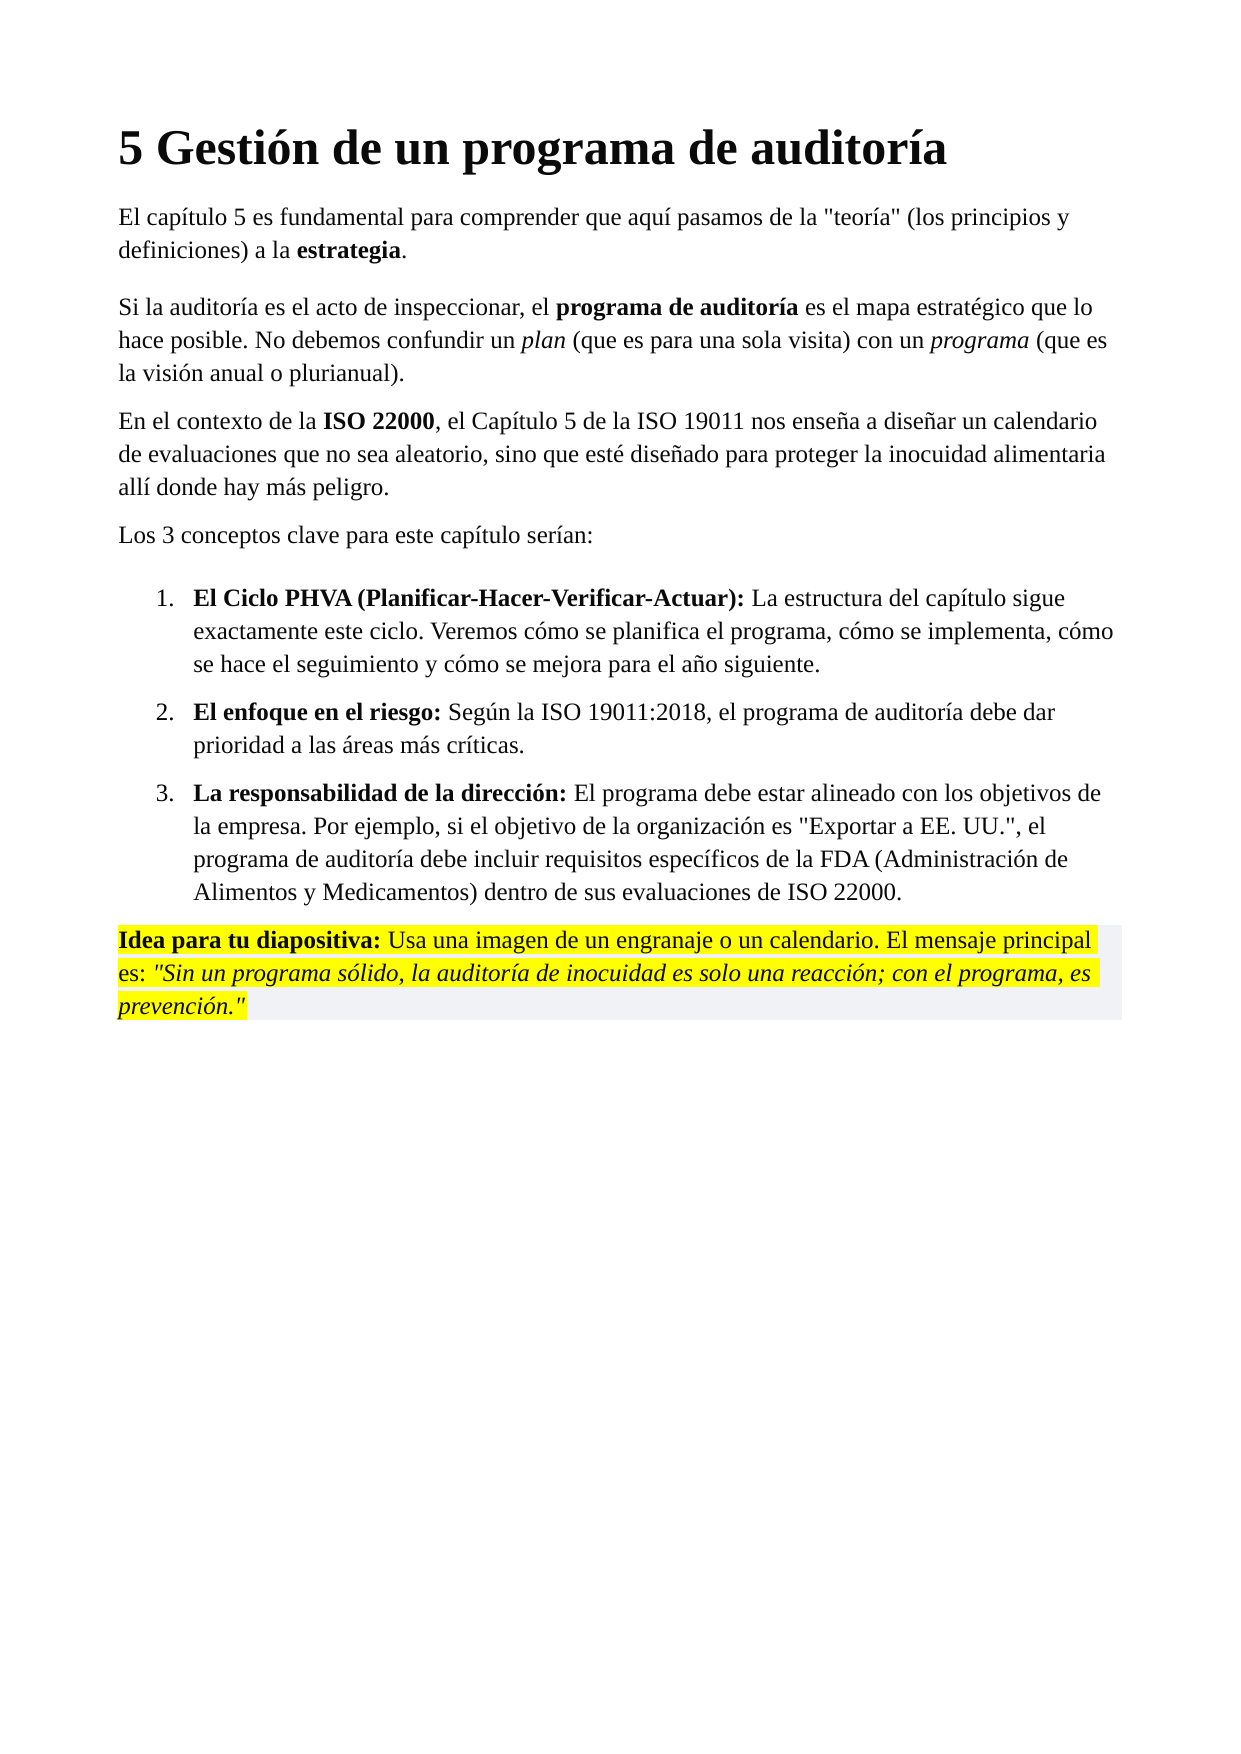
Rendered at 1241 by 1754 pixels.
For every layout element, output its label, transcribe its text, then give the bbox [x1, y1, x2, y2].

text Los 3 conceptos clave para este capítulo serían: [118, 520, 1122, 549]
list El Ciclo PHVA (Planificar-Hacer-Verificar-Actuar): La estructura del capítulo sigue exactamente este ciclo. Veremos cómo se planifica el programa, cómo se implementa, cómo se hace el seguimiento y cómo se mejora para el año siguiente. [156, 583, 1122, 678]
list La responsabilidad de la dirección: El programa debe estar alineado con los objetivos de la empresa. Por ejemplo, si el objetivo de la organización es "Exportar a EE. UU.", el programa de auditoría debe incluir requisitos específicos de la FDA (Administración de Alimentos y Medicamentos) dentro de sus evaluaciones de ISO 22000. [156, 778, 1122, 906]
list El enfoque en el riesgo: Según la ISO 19011:2018, el programa de auditoría debe dar prioridad a las áreas más críticas. [156, 697, 1122, 759]
text El capítulo 5 es fundamental para comprender que aquí pasamos de la "teoría" (los principios y definiciones) a la estrategia. [118, 202, 1122, 264]
text Si la auditoría es el acto de inspeccionar, el programa de auditoría es el mapa estratégico que lo hace posible. No debemos confundir un plan (que es para una sola visita) con un programa (que es la visión anual o plurianual). [118, 292, 1122, 387]
text En el contexto de la ISO 22000, el Capítulo 5 de la ISO 19011 nos enseña a diseñar un calendario de evaluaciones que no sea aleatorio, sino que esté diseñado para proteger la inocuidad alimentaria allí donde hay más peligro. [118, 406, 1122, 501]
text Idea para tu diapositiva: Usa una imagen de un engranaje o un calendario. El mensaje principal es: "Sin un programa sólido, la auditoría de inocuidad es solo una reacción; con el programa, es prevención." [118, 925, 1122, 1020]
text 5 Gestión de un programa de auditoría [118, 118, 1122, 176]
